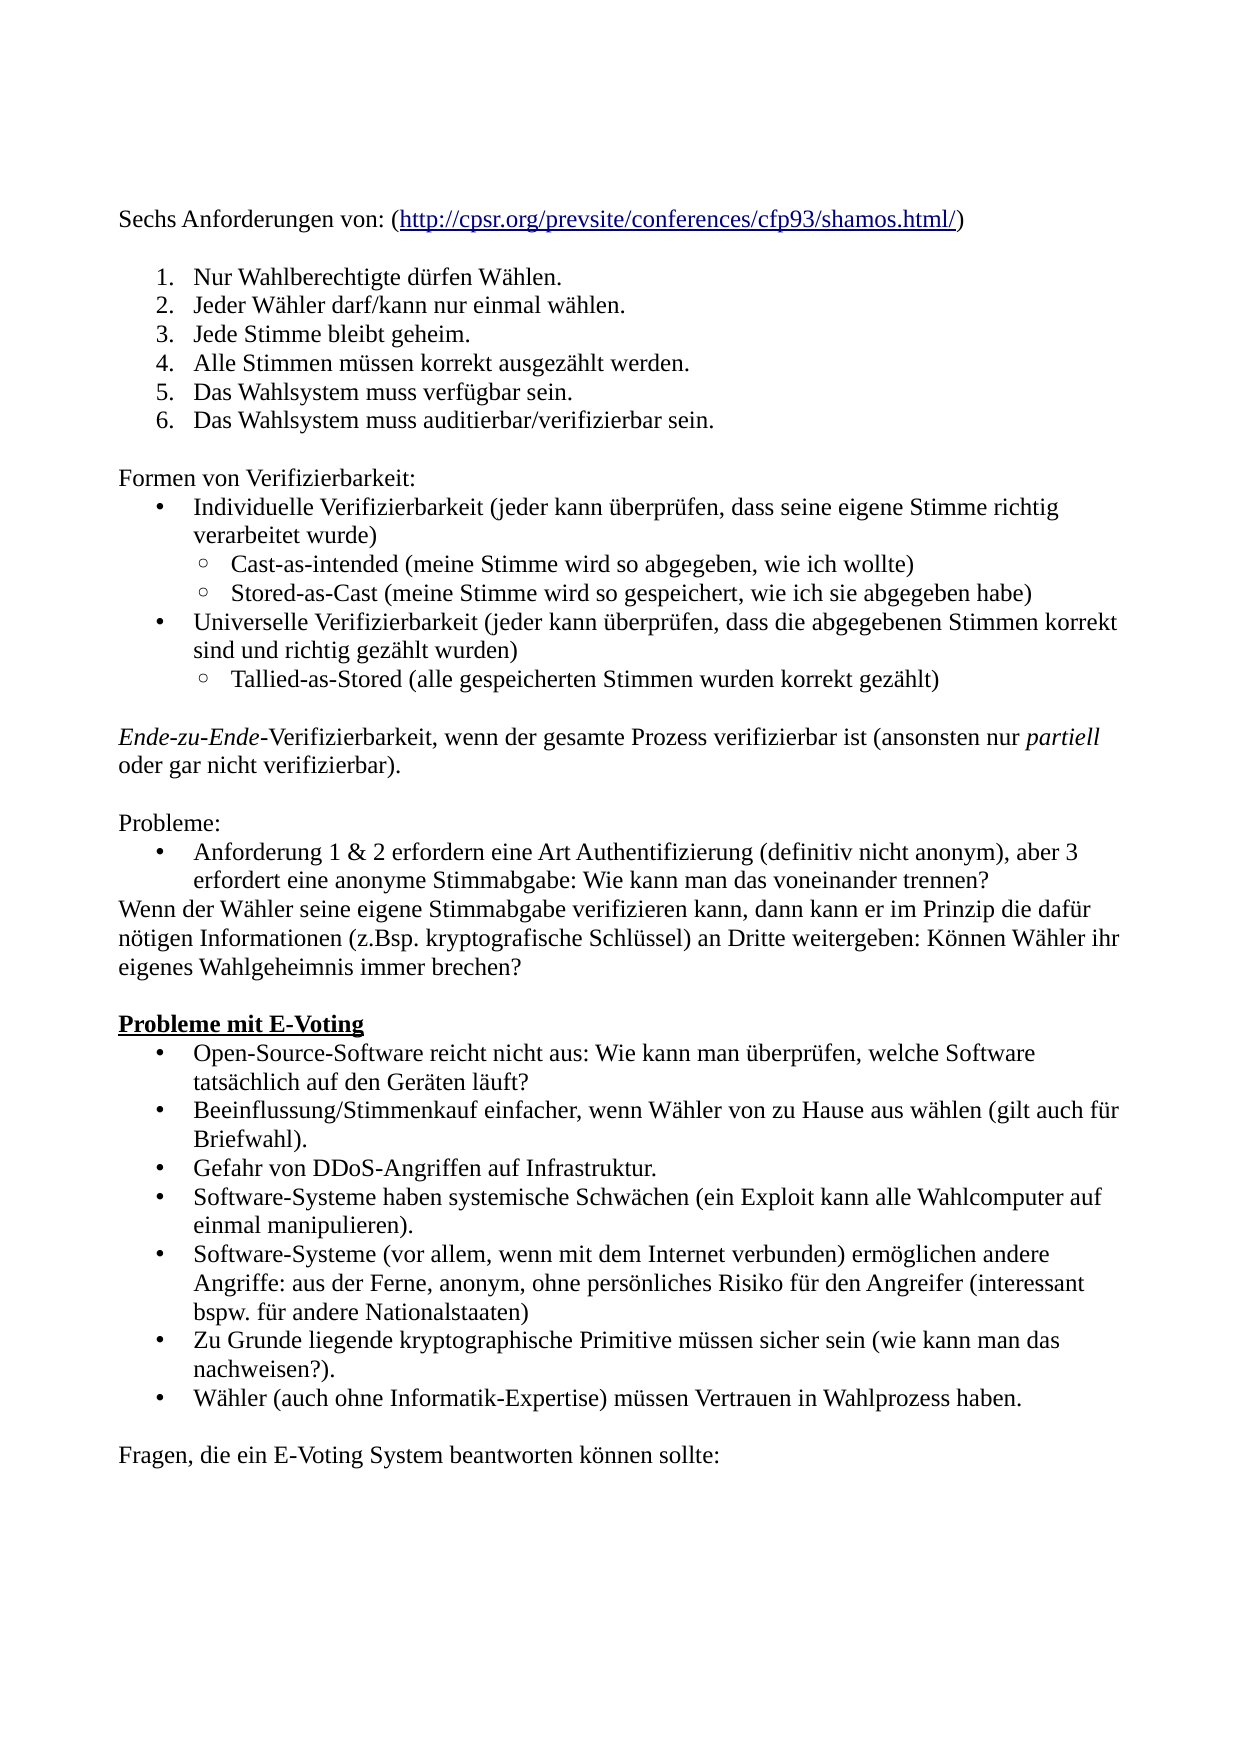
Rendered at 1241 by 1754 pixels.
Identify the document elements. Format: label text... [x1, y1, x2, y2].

list Open-Source-Software reicht nicht aus: Wie kann man überprüfen, welche Software tatsächlich auf den Geräten läuft? [156, 1038, 1122, 1096]
list Gefahr von DDoS-Angriffen auf Infrastruktur. [156, 1153, 1122, 1182]
text Wenn der Wähler seine eigene Stimmabgabe verifizieren kann, dann kann er im Prinzip die dafür nötigen Informationen (z.Bsp. kryptografische Schlüssel) an Dritte weitergeben: Können Wähler ihr eigenes Wahlgeheimnis immer brechen? [118, 894, 1122, 1009]
list Tallied-as-Stored (alle gespeicherten Stimmen wurden korrekt gezählt) [193, 664, 1122, 693]
list Zu Grunde liegende kryptographische Primitive müssen sicher sein (wie kann man das nachweisen?). [156, 1326, 1122, 1383]
list Universelle Verifizierbarkeit (jeder kann überprüfen, dass die abgegebenen Stimmen korrekt sind und richtig gezählt wurden) [156, 607, 1122, 664]
text Formen von Verifizierbarkeit: [118, 463, 1122, 492]
list Stored-as-Cast (meine Stimme wird so gespeichert, wie ich sie abgegeben habe) [193, 578, 1122, 607]
text Sechs Anforderungen von: (http://cpsr.org/prevsite/conferences/cfp93/shamos.html/) [118, 204, 1122, 233]
list Individuelle Verifizierbarkeit (jeder kann überprüfen, dass seine eigene Stimme richtig verarbeitet wurde) [156, 492, 1122, 549]
list Jede Stimme bleibt geheim. [156, 319, 1122, 348]
list Cast-as-intended (meine Stimme wird so abgegeben, wie ich wollte) [193, 549, 1122, 578]
list Software-Systeme haben systemische Schwächen (ein Exploit kann alle Wahlcomputer auf einmal manipulieren). [156, 1182, 1122, 1239]
list Alle Stimmen müssen korrekt ausgezählt werden. [156, 348, 1122, 377]
text Fragen, die ein E-Voting System beantworten können sollte: [118, 1441, 1122, 1469]
text Probleme mit E-Voting [118, 1009, 1122, 1038]
list Beeinflussung/Stimmenkauf einfacher, wenn Wähler von zu Hause aus wählen (gilt auch für Briefwahl). [156, 1096, 1122, 1153]
list Jeder Wähler darf/kann nur einmal wählen. [156, 291, 1122, 319]
list Anforderung 1 & 2 erfordern eine Art Authentifizierung (definitiv nicht anonym), aber 3 erfordert eine anonyme Stimmabgabe: Wie kann man das voneinander trennen? [156, 837, 1122, 894]
text Ende-zu-Ende-Verifizierbarkeit, wenn der gesamte Prozess verifizierbar ist (ansonsten nur partiell oder gar nicht verifizierbar). [118, 722, 1122, 779]
text Probleme: [118, 808, 1122, 837]
list Software-Systeme (vor allem, wenn mit dem Internet verbunden) ermöglichen andere Angriffe: aus der Ferne, anonym, ohne persönliches Risiko für den Angreifer (interessant bspw. für andere Nationalstaaten) [156, 1239, 1122, 1326]
list Wähler (auch ohne Informatik-Expertise) müssen Vertrauen in Wahlprozess haben. [156, 1383, 1122, 1412]
list Das Wahlsystem muss verfügbar sein. [156, 377, 1122, 406]
list Das Wahlsystem muss auditierbar/verifizierbar sein. [156, 406, 1122, 434]
list Nur Wahlberechtigte dürfen Wählen. [156, 262, 1122, 291]
